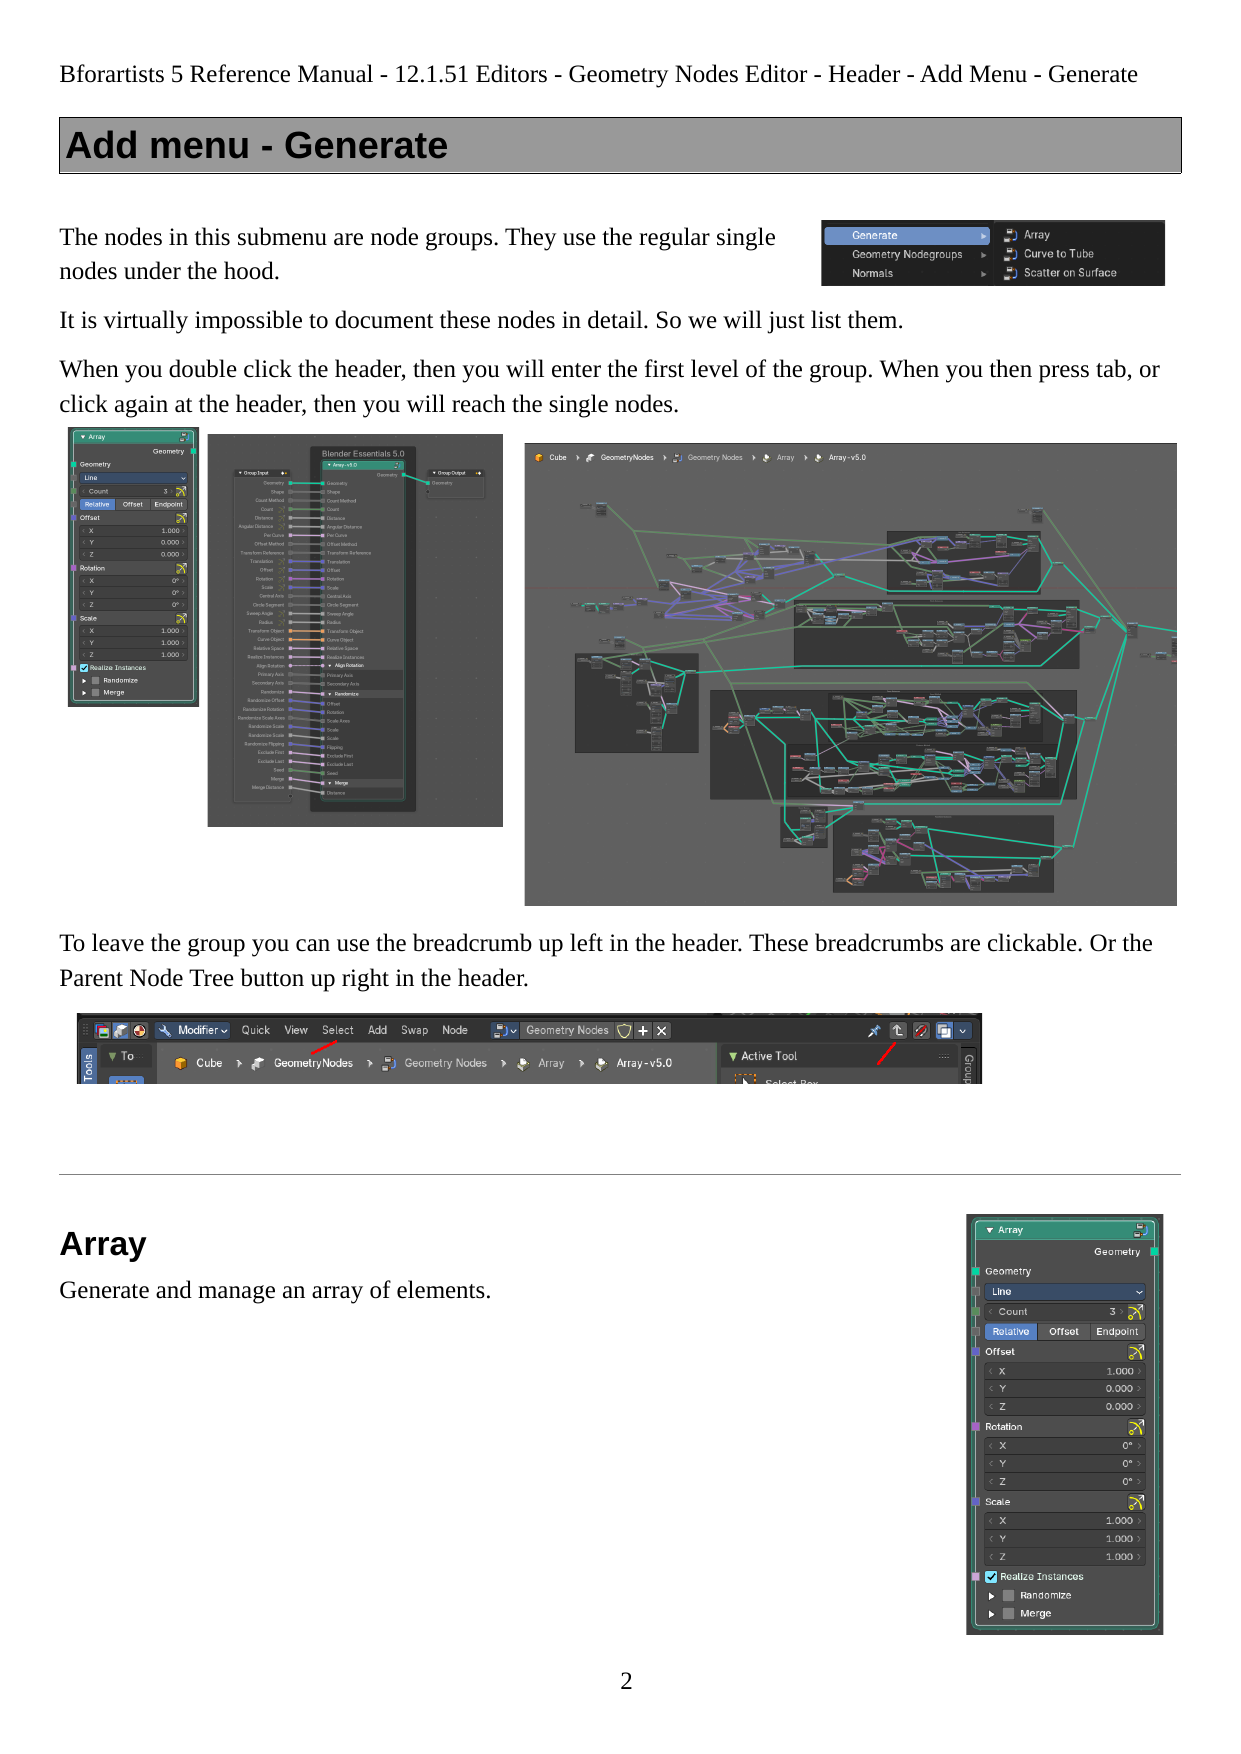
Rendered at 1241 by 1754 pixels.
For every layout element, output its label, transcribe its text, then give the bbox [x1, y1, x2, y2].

picture [76, 1013, 983, 1084]
picture [966, 1214, 1164, 1635]
picture [524, 443, 1177, 906]
table_header Add menu - Generate [60, 118, 1181, 172]
text To leave the group you can use the breadcrumb up left in the header. These breadcrumbs are clickable. Or the Parent Node Tree button up right in the header. [59, 928, 1181, 992]
text Generate and manage an array of elements. [59, 1275, 966, 1304]
text The nodes in this submenu are node groups. They use the regular single nodes under the hood. [59, 222, 821, 285]
subtitle Array [59, 1224, 966, 1263]
text When you double click the header, then you will enter the first level of the group. When you then press tab, or click again at the header, then you will reach the single nodes. [59, 354, 1181, 417]
picture [207, 434, 503, 827]
subtitle [1164, 1224, 1181, 1263]
picture [67, 427, 200, 707]
picture [821, 220, 1166, 286]
text It is virtually impossible to document these nodes in detail. So we will just list them. [59, 305, 1181, 334]
